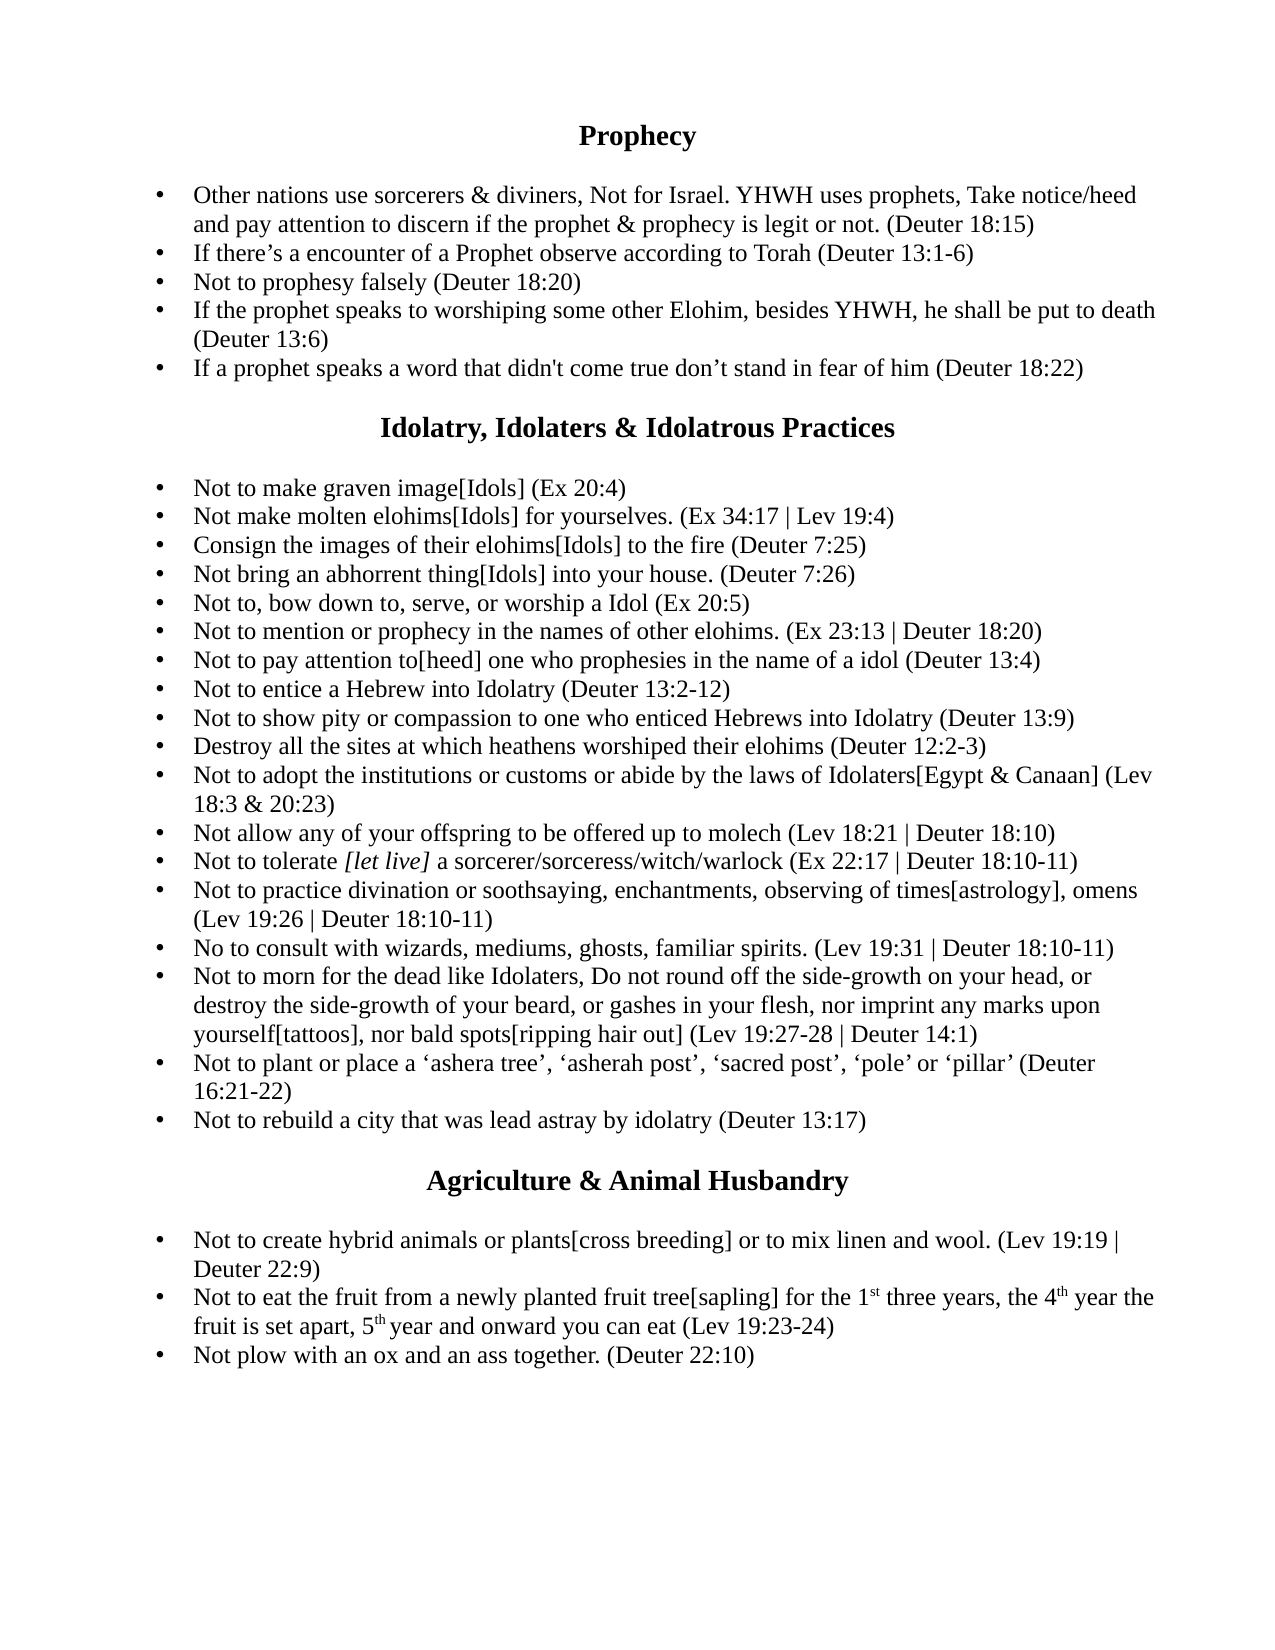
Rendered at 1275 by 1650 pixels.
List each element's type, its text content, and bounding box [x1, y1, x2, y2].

list Not to entice a Hebrew into Idolatry (Deuter 13:2-12) [156, 674, 1157, 703]
list Not to practice divination or soothsaying, enchantments, observing of times[astrology], omens (Lev 19:26 | Deuter 18:10-11) [156, 875, 1157, 933]
list Not bring an abhorrent thing[Idols] into your house. (Deuter 7:26) [156, 559, 1157, 588]
list Not to adopt the institutions or customs or abide by the laws of Idolaters[Egypt & Canaan] (Lev 18:3 & 20:23) [156, 760, 1157, 818]
list Not to morn for the dead like Idolaters, Do not round off the side-growth on your head, or destroy the side-growth of your beard, or gashes in your flesh, nor imprint any marks upon yourself[tattoos], nor bald spots[ripping hair out] (Lev 19:27-28 | Deuter 14:1) [156, 961, 1157, 1048]
list Not allow any of your offspring to be offered up to molech (Lev 18:21 | Deuter 18:10) [156, 818, 1157, 846]
list Not to rebuild a city that was lead astray by idolatry (Deuter 13:17) [156, 1105, 1157, 1134]
text Agriculture & Animal Husbandry [118, 1163, 1157, 1196]
list Not to show pity or compassion to one who enticed Hebrews into Idolatry (Deuter 13:9) [156, 703, 1157, 731]
list If there’s a encounter of a Prophet observe according to Torah (Deuter 13:1-6) [156, 238, 1157, 267]
list Other nations use sorcerers & diviners, Not for Israel. YHWH uses prophets, Take notice/heed and pay attention to discern if the prophet & prophecy is legit or not. (Deuter 18:15) [156, 180, 1157, 238]
list Not plow with an ox and an ass together. (Deuter 22:10) [156, 1340, 1157, 1369]
list Not to mention or prophecy in the names of other elohims. (Ex 23:13 | Deuter 18:20) [156, 616, 1157, 645]
list Destroy all the sites at which heathens worshiped their elohims (Deuter 12:2-3) [156, 731, 1157, 760]
list Not to tolerate [let live] a sorcerer/sorceress/witch/warlock (Ex 22:17 | Deuter 18:10-11) [156, 846, 1157, 875]
list Not to prophesy falsely (Deuter 18:20) [156, 267, 1157, 295]
list Not to make graven image[Idols] (Ex 20:4) [156, 473, 1157, 501]
list If the prophet speaks to worshiping some other Elohim, besides YHWH, he shall be put to death (Deuter 13:6) [156, 295, 1157, 353]
list Not to pay attention to[heed] one who prophesies in the name of a idol (Deuter 13:4) [156, 645, 1157, 674]
list No to consult with wizards, mediums, ghosts, familiar spirits. (Lev 19:31 | Deuter 18:10-11) [156, 933, 1157, 961]
list If a prophet speaks a word that didn't come true don’t stand in fear of him (Deuter 18:22) [156, 353, 1157, 382]
list Not to eat the fruit from a newly planted fruit tree[sapling] for the 1st three years, the 4th year the fruit is set apart, 5th year and onward you can eat (Lev 19:23-24) [156, 1282, 1157, 1340]
list Not to plant or place a ‘ashera tree’, ‘asherah post’, ‘sacred post’, ‘pole’ or ‘pillar’ (Deuter 16:21-22) [156, 1048, 1157, 1105]
list Consign the images of their elohims[Idols] to the fire (Deuter 7:25) [156, 530, 1157, 559]
list Not to create hybrid animals or plants[cross breeding] or to mix linen and wool. (Lev 19:19 | Deuter 22:9) [156, 1225, 1157, 1282]
text Idolatry, Idolaters & Idolatrous Practices [118, 410, 1157, 444]
list Not to, bow down to, serve, or worship a Idol (Ex 20:5) [156, 588, 1157, 616]
list Not make molten elohims[Idols] for yourselves. (Ex 34:17 | Lev 19:4) [156, 501, 1157, 530]
text Prophecy [118, 118, 1157, 152]
